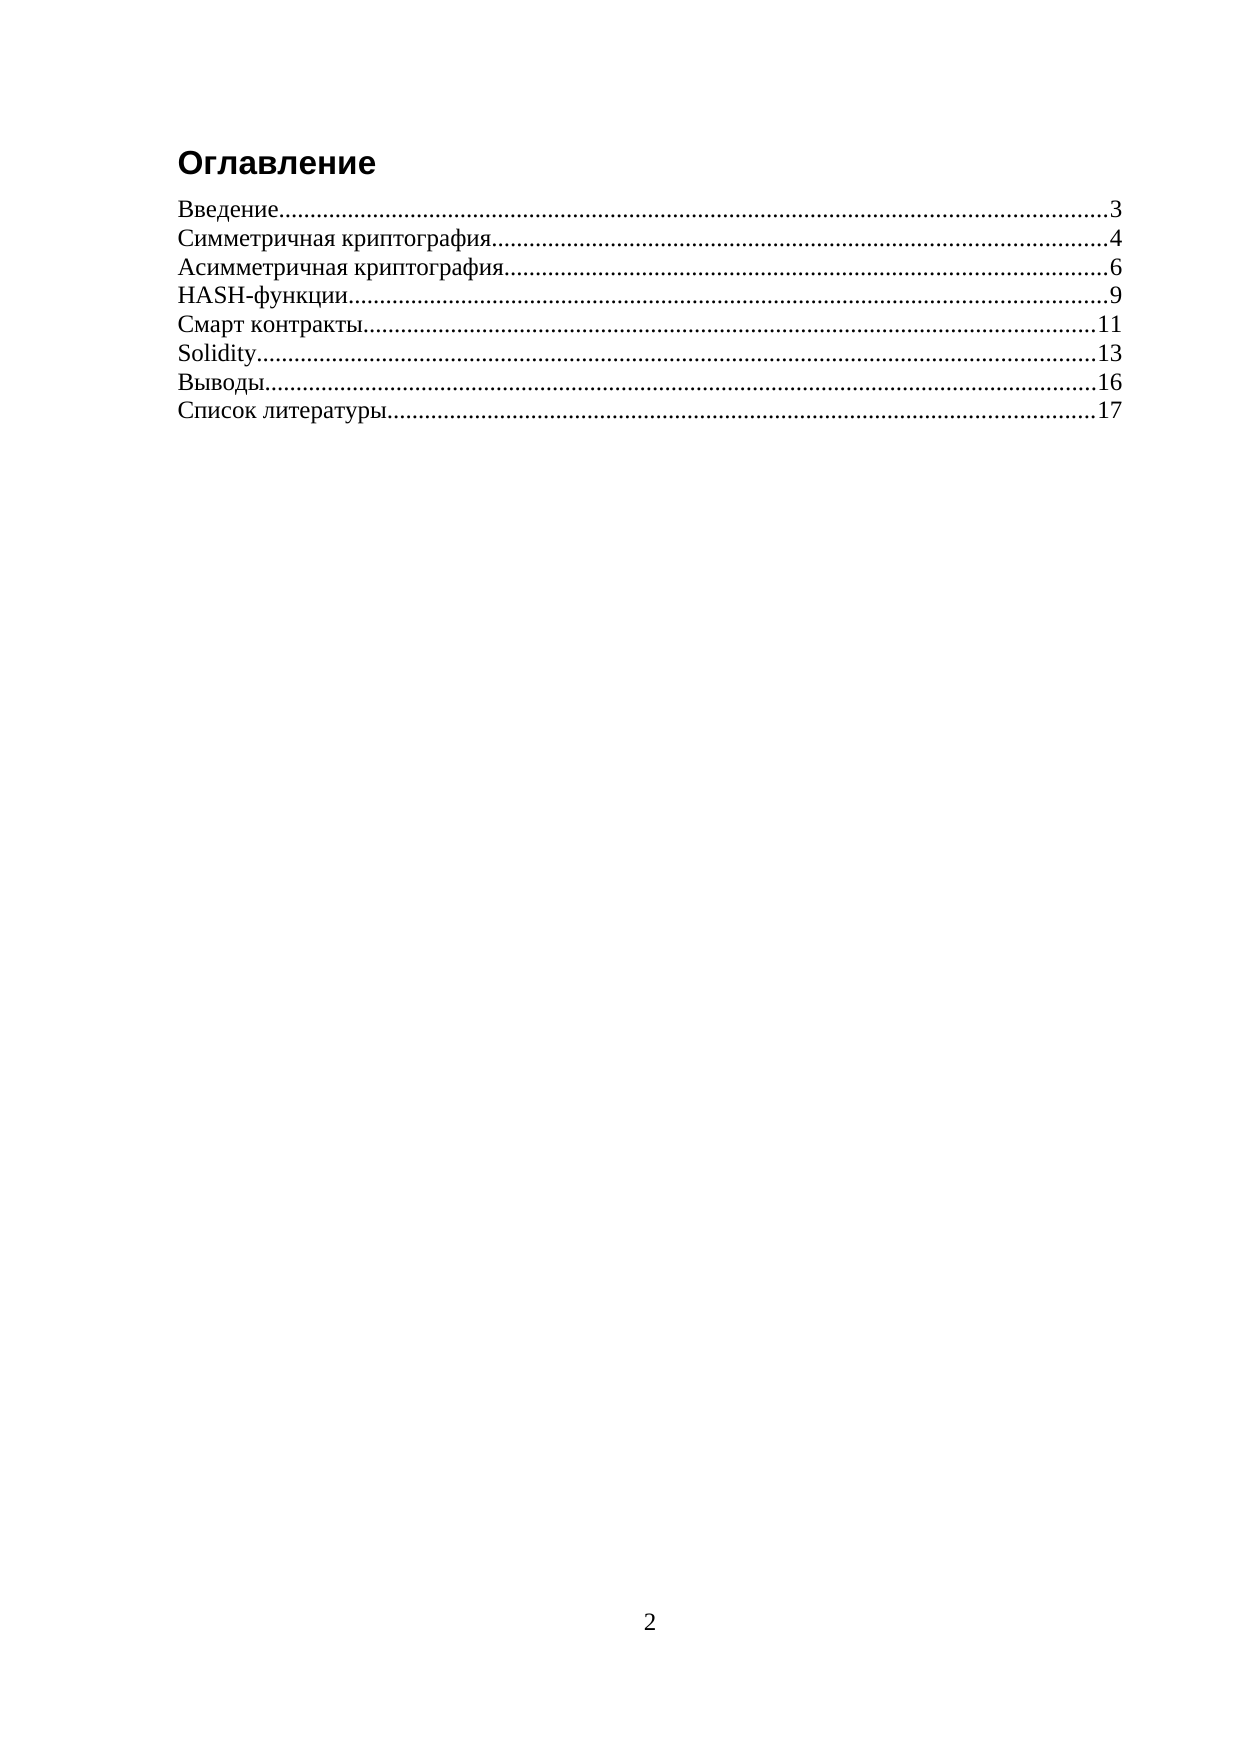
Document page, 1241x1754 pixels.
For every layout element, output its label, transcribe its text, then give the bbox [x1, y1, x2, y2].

text Смарт контракты 11 [177, 309, 1122, 338]
text Асимметричная криптография 6 [177, 252, 1122, 280]
text Введение 3 [177, 194, 1122, 223]
text Solidity 13 [177, 338, 1122, 367]
text Симметричная криптография 4 [177, 223, 1122, 252]
subtitle Оглавление [177, 143, 1122, 182]
text Список литературы 17 [177, 395, 1122, 424]
text HASH-функции 9 [177, 280, 1122, 309]
text Выводы 16 [177, 367, 1122, 395]
